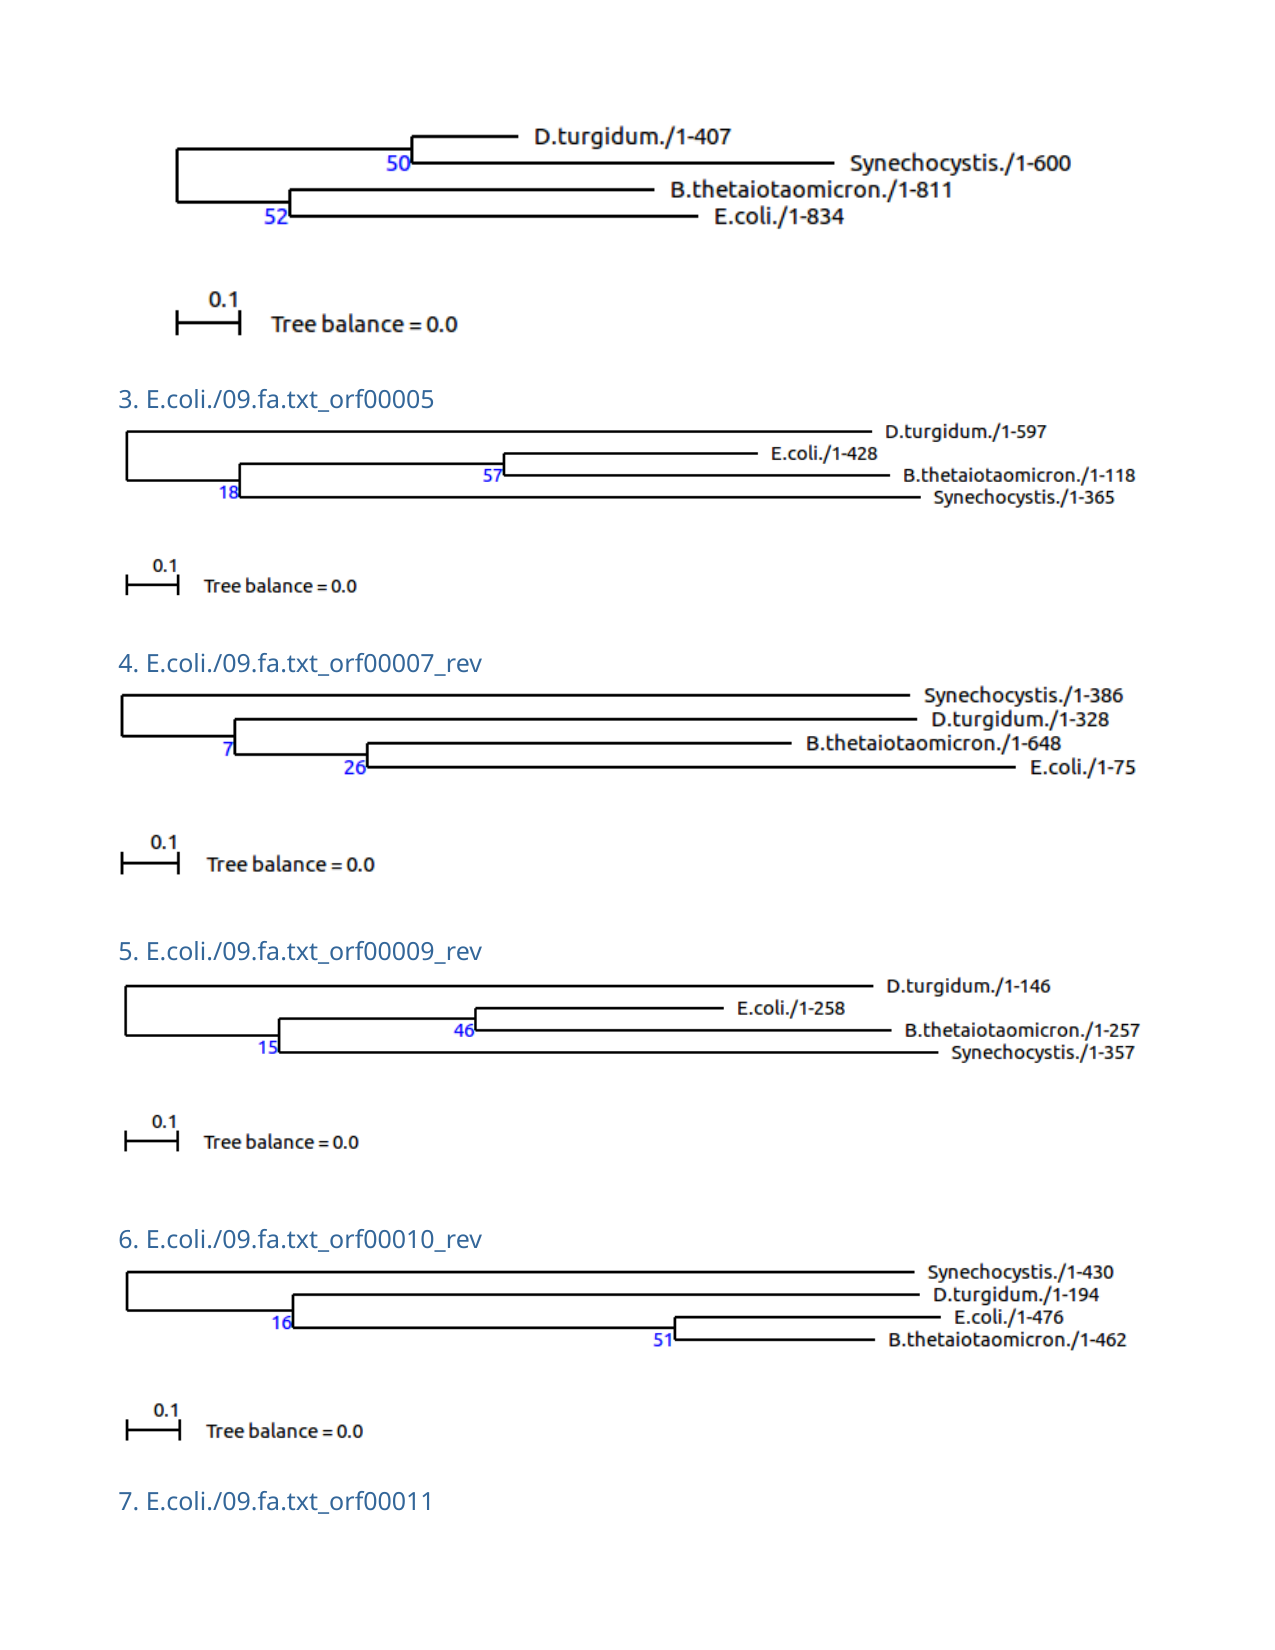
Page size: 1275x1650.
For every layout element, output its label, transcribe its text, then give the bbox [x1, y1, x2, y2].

picture [168, 118, 1107, 348]
picture [118, 680, 1157, 900]
picture [118, 1256, 1157, 1450]
text 7. E.coli./09.fa.txt_orf00011 [118, 1483, 1157, 1517]
picture [118, 968, 1157, 1188]
text 3. E.coli./09.fa.txt_orf00005 [118, 382, 1157, 416]
text 6. E.coli./09.fa.txt_orf00010_rev [118, 1222, 1157, 1256]
picture [118, 416, 1157, 612]
text 5. E.coli./09.fa.txt_orf00009_rev [118, 934, 1157, 968]
text 4. E.coli./09.fa.txt_orf00007_rev [118, 646, 1157, 680]
